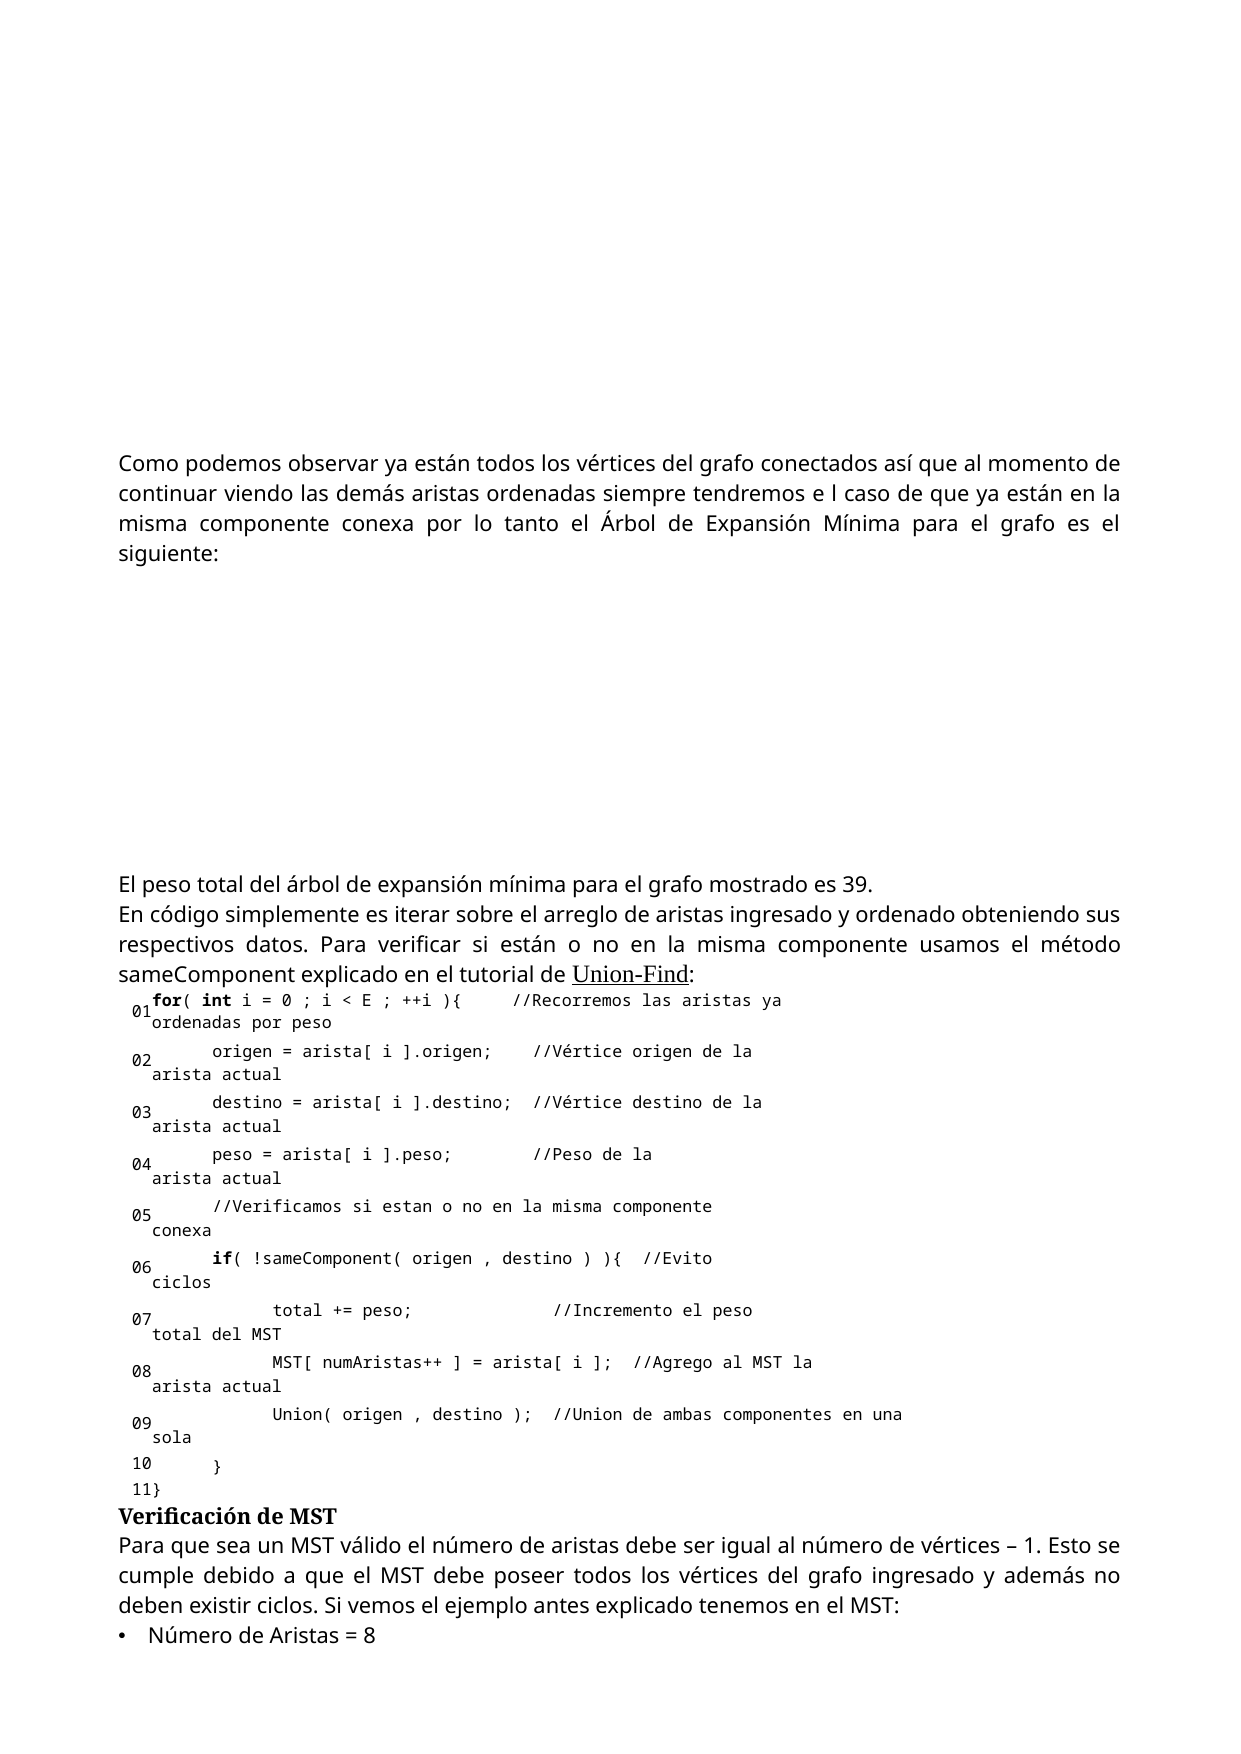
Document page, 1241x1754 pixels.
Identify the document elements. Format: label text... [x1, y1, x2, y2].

table_header Union( origen , destino ); //Union de ambas componentes en una sola [152, 1397, 907, 1449]
table_header if( !sameComponent( origen , destino ) ){ //Evito ciclos [152, 1241, 714, 1293]
text Para que sea un MST válido el número de aristas debe ser igual al número de vértices – 1. Esto se cumple debido a que el MST debe poseer todos los vértices del grafo ingresado y además no deben existir ciclos. Si vemos el ejemplo antes explicado tenemos en el MST: [118, 1530, 1122, 1620]
table_header 03 [117, 1086, 152, 1137]
table_header 01 [117, 988, 152, 1034]
table_header 05 [117, 1189, 152, 1241]
text El peso total del árbol de expansión mínima para el grafo mostrado es 39. [118, 869, 1122, 899]
table_header for( int i = 0 ; i < E ; ++i ){ //Recorremos las aristas ya ordenadas por peso [152, 988, 866, 1034]
table_header origen = arista[ i ].origen; //Vértice origen de la arista actual [152, 1034, 777, 1086]
table_header 10 [117, 1449, 152, 1478]
table_header destino = arista[ i ].destino; //Vértice destino de la arista actual [152, 1086, 791, 1137]
table_header total += peso; //Incremento el peso total del MST [152, 1293, 808, 1345]
table_header 08 [117, 1345, 152, 1397]
table_header } [152, 1478, 178, 1501]
table_header 06 [117, 1241, 152, 1293]
table_header 07 [117, 1293, 152, 1345]
table_header //Verificamos si estan o no en la misma componente conexa [152, 1189, 759, 1241]
table_header 04 [117, 1138, 152, 1189]
table_header } [152, 1449, 241, 1478]
table_header 02 [117, 1034, 152, 1086]
table_header 11 [117, 1478, 152, 1501]
text Como podemos observar ya están todos los vértices del grafo conectados así que al momento de continuar viendo las demás aristas ordenadas siempre tendremos e l caso de que ya están en la misma componente conexa por lo tanto el Árbol de Expansión Mínima para el grafo es el siguiente: [118, 448, 1122, 568]
table_header MST[ numAristas++ ] = arista[ i ]; //Agrego al MST la arista actual [152, 1345, 876, 1397]
table_header 09 [117, 1397, 152, 1449]
list Número de Aristas = 8 [118, 1620, 1122, 1649]
text Verificación de MST [118, 1501, 1122, 1530]
table_header peso = arista[ i ].peso; //Peso de la arista actual [152, 1138, 696, 1189]
text En código simplemente es iterar sobre el arreglo de aristas ingresado y ordenado obteniendo sus respectivos datos. Para verificar si están o no en la misma componente usamos el método sameComponent explicado en el tutorial de Union-Find: [118, 899, 1122, 988]
